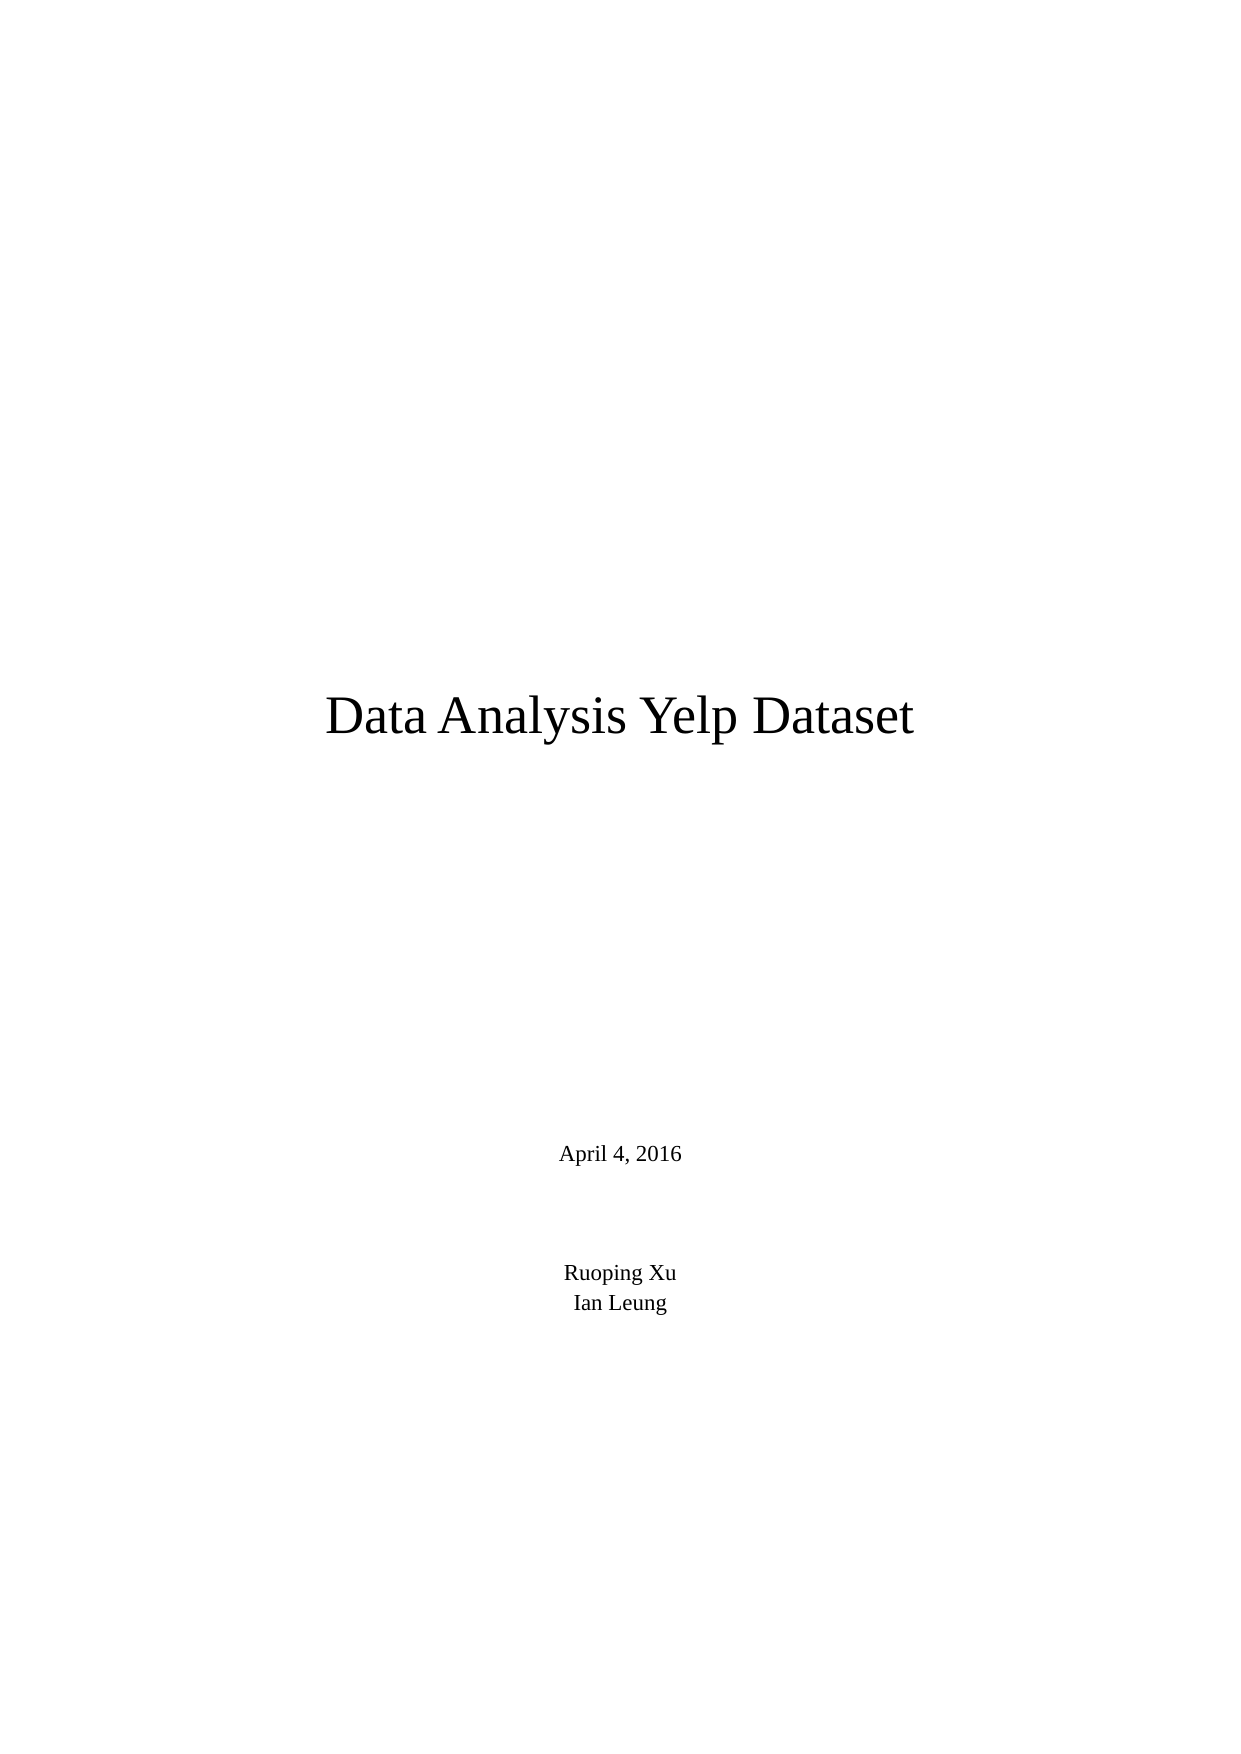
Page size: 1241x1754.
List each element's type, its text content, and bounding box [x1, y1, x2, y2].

title Data Analysis Yelp Dataset [150, 683, 1090, 745]
text April 4, 2016 [150, 1140, 1090, 1166]
text Ruoping Xu [150, 1258, 1090, 1285]
text Ian Leung [150, 1289, 1090, 1315]
